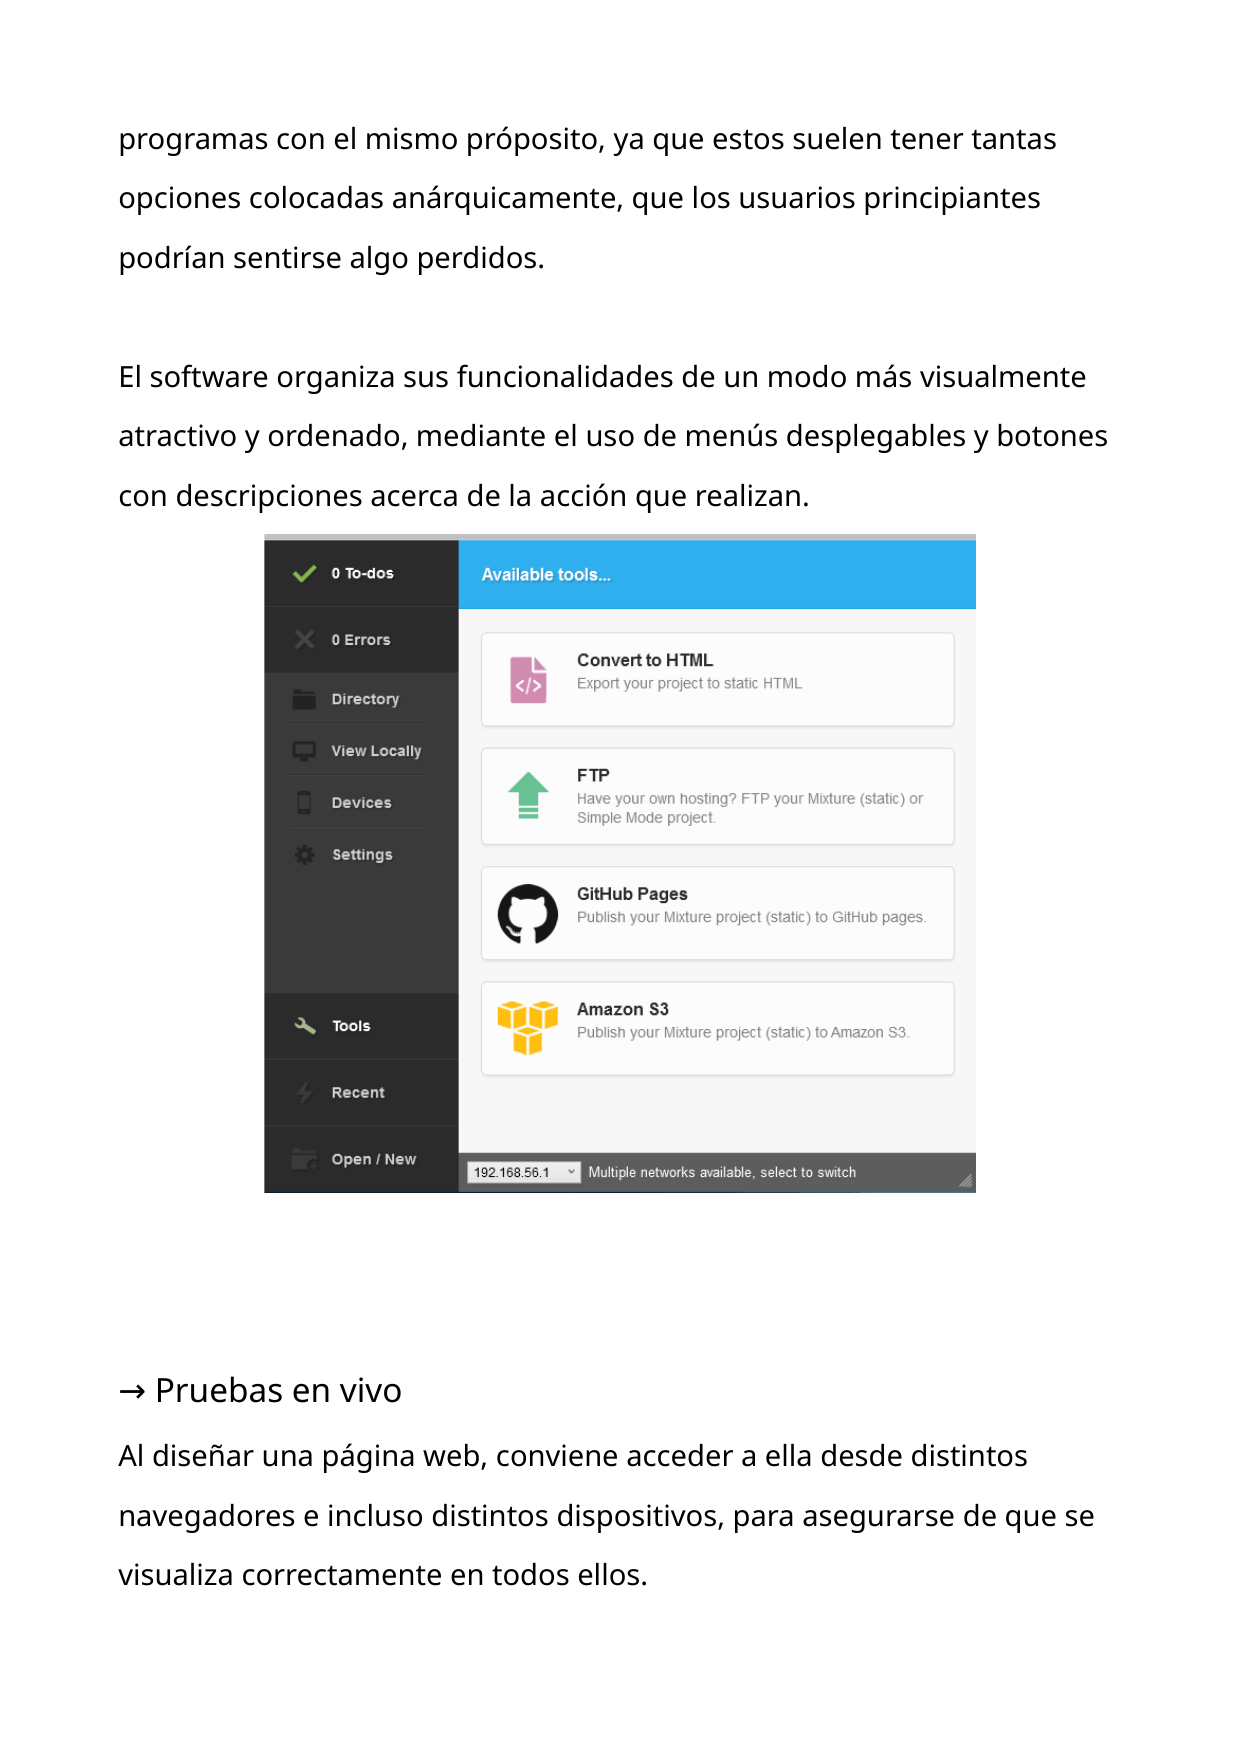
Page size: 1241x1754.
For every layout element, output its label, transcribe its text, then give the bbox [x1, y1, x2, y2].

text El software organiza sus funcionalidades de un modo más visualmente atractivo y ordenado, mediante el uso de menús desplegables y botones con descripciones acerca de la acción que realizan. [118, 356, 1122, 515]
text Al diseñar una página web, conviene acceder a ella desde distintos navegadores e incluso distintos dispositivos, para asegurarse de que se visualiza correctamente en todos ellos. [118, 1435, 1122, 1594]
picture [264, 534, 976, 1193]
text programas con el mismo próposito, ya que estos suelen tener tantas opciones colocadas anárquicamente, que los usuarios principiantes podrían sentirse algo perdidos. [118, 118, 1122, 277]
text → Pruebas en vivo [118, 1367, 1122, 1413]
